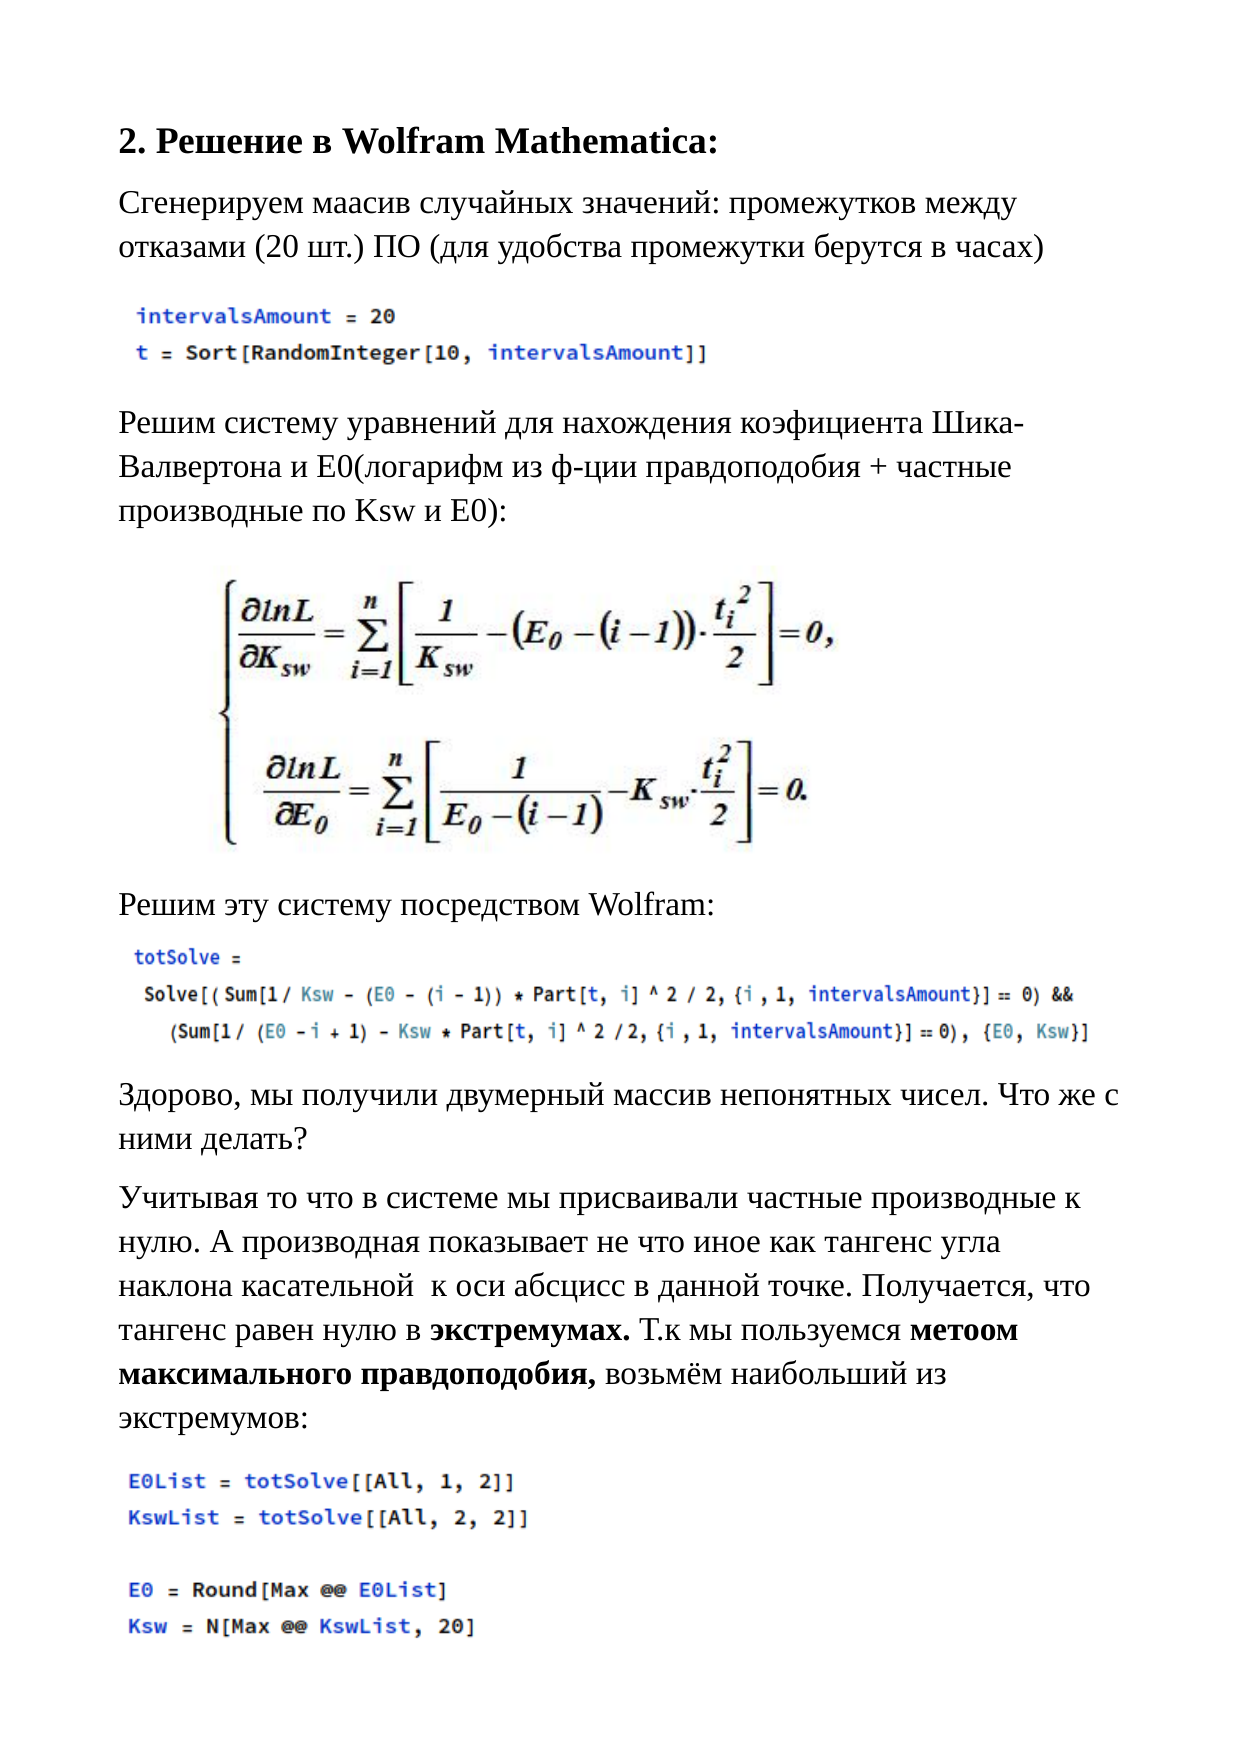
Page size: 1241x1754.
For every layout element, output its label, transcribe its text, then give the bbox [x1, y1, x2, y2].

picture [121, 1468, 548, 1646]
text Учитывая то что в системе мы присваивали частные производные к нулю. А производная показывает не что иное как тангенс угла наклона касательной к оси абсцисс в данной точке. Получается, что тангенс равен нулю в экстремумах. Т.к мы пользуемся метоом максимального правдоподобия, возьмём наибольший из экстремумов: [118, 1177, 1122, 1436]
text Решим эту систему посредством Wolfram: [118, 549, 1122, 923]
text Решим систему уравнений для нахождения коэфициента Шика-Валвертона и E0(логарифм из ф-ции правдоподобия + частные производные по Ksw и E0): [118, 402, 1122, 529]
picture [128, 550, 944, 879]
text 2. Решение в Wolfram Mathematica: [118, 118, 1122, 161]
text Сгенерируем маасив случайных значений: промежутков между отказами (20 шт.) ПО (для удобства промежутки берутся в часах) [118, 182, 1122, 265]
text Здорово, мы получили двумерный массив непонятных чисел. Что же с ними делать? [118, 1069, 1122, 1157]
picture [118, 942, 1123, 1069]
picture [126, 296, 739, 379]
